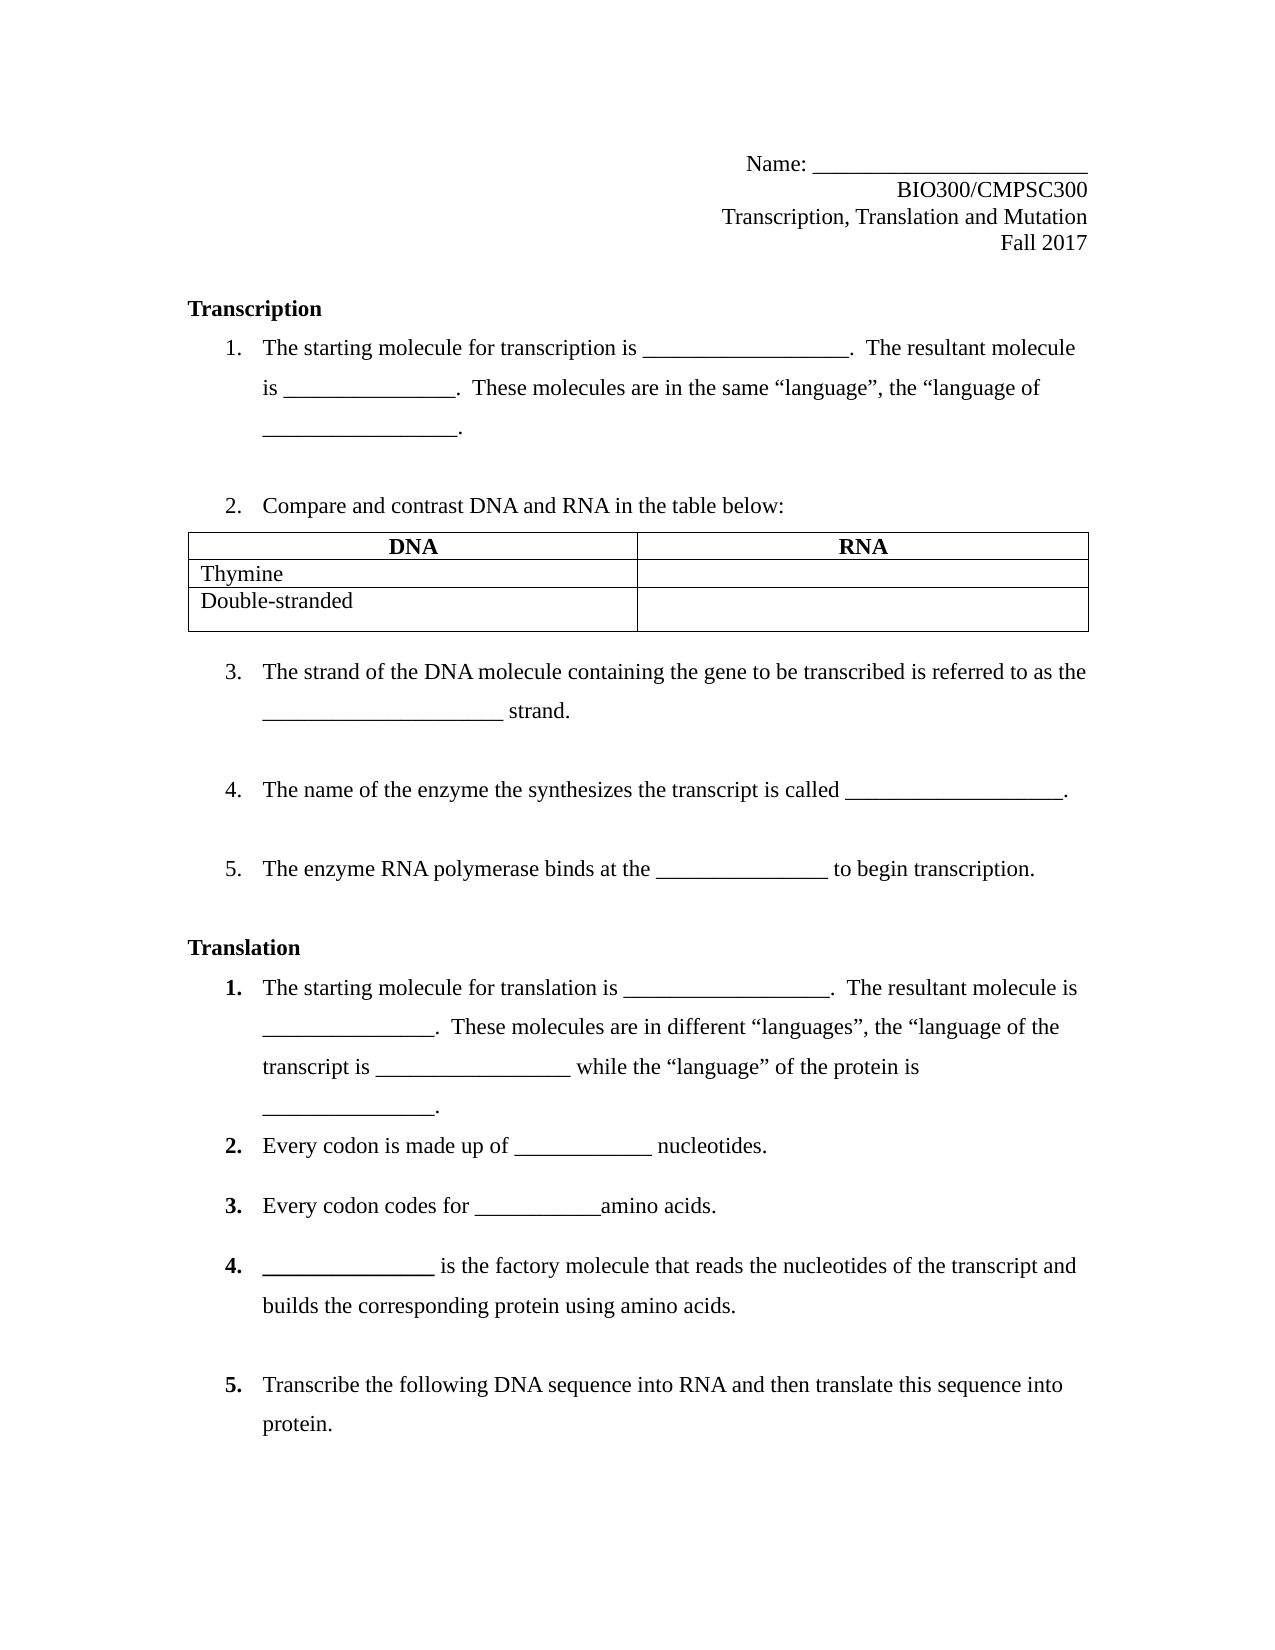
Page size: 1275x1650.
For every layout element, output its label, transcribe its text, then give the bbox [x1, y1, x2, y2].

list The name of the enzyme the synthesizes the transcript is called ___________________. [225, 776, 1087, 803]
text Name: ________________________ [187, 150, 1087, 176]
list The strand of the DNA molecule containing the gene to be transcribed is referred to as the _____________________ strand. [225, 658, 1087, 724]
table_cell Thymine [189, 560, 637, 587]
list Transcribe the following DNA sequence into RNA and then translate this sequence into protein. [225, 1371, 1087, 1437]
list The starting molecule for transcription is __________________. The resultant molecule is _______________. These molecules are in the same “language”, the “language of _________________. [225, 334, 1087, 440]
list _______________ is the factory molecule that reads the nucleotides of the transcript and builds the corresponding protein using amino acids. [225, 1252, 1087, 1318]
text BIO300/CMPSC300 [187, 176, 1087, 203]
list The enzyme RNA polymerase binds at the _______________ to begin transcription. [225, 855, 1087, 882]
table_cell [638, 560, 1088, 587]
table_header RNA [638, 533, 1088, 559]
text Transcription, Translation and Mutation [187, 203, 1087, 229]
list Every codon is made up of ____________ nucleotides. [225, 1132, 1087, 1158]
table_header DNA [189, 533, 637, 559]
list Compare and contrast DNA and RNA in the table below: [225, 492, 1087, 519]
text Fall 2017 [187, 229, 1087, 255]
text Transcription [187, 295, 1087, 321]
table_cell Double-stranded [189, 588, 637, 631]
list The starting molecule for translation is __________________. The resultant molecule is _______________. These molecules are in different “languages”, the “language of the transcript is _________________ while the “language” of the protein is _______________. [225, 974, 1087, 1118]
list Every codon codes for ___________amino acids. [225, 1192, 1087, 1218]
text Translation [187, 934, 1087, 961]
table_cell [638, 588, 1088, 631]
